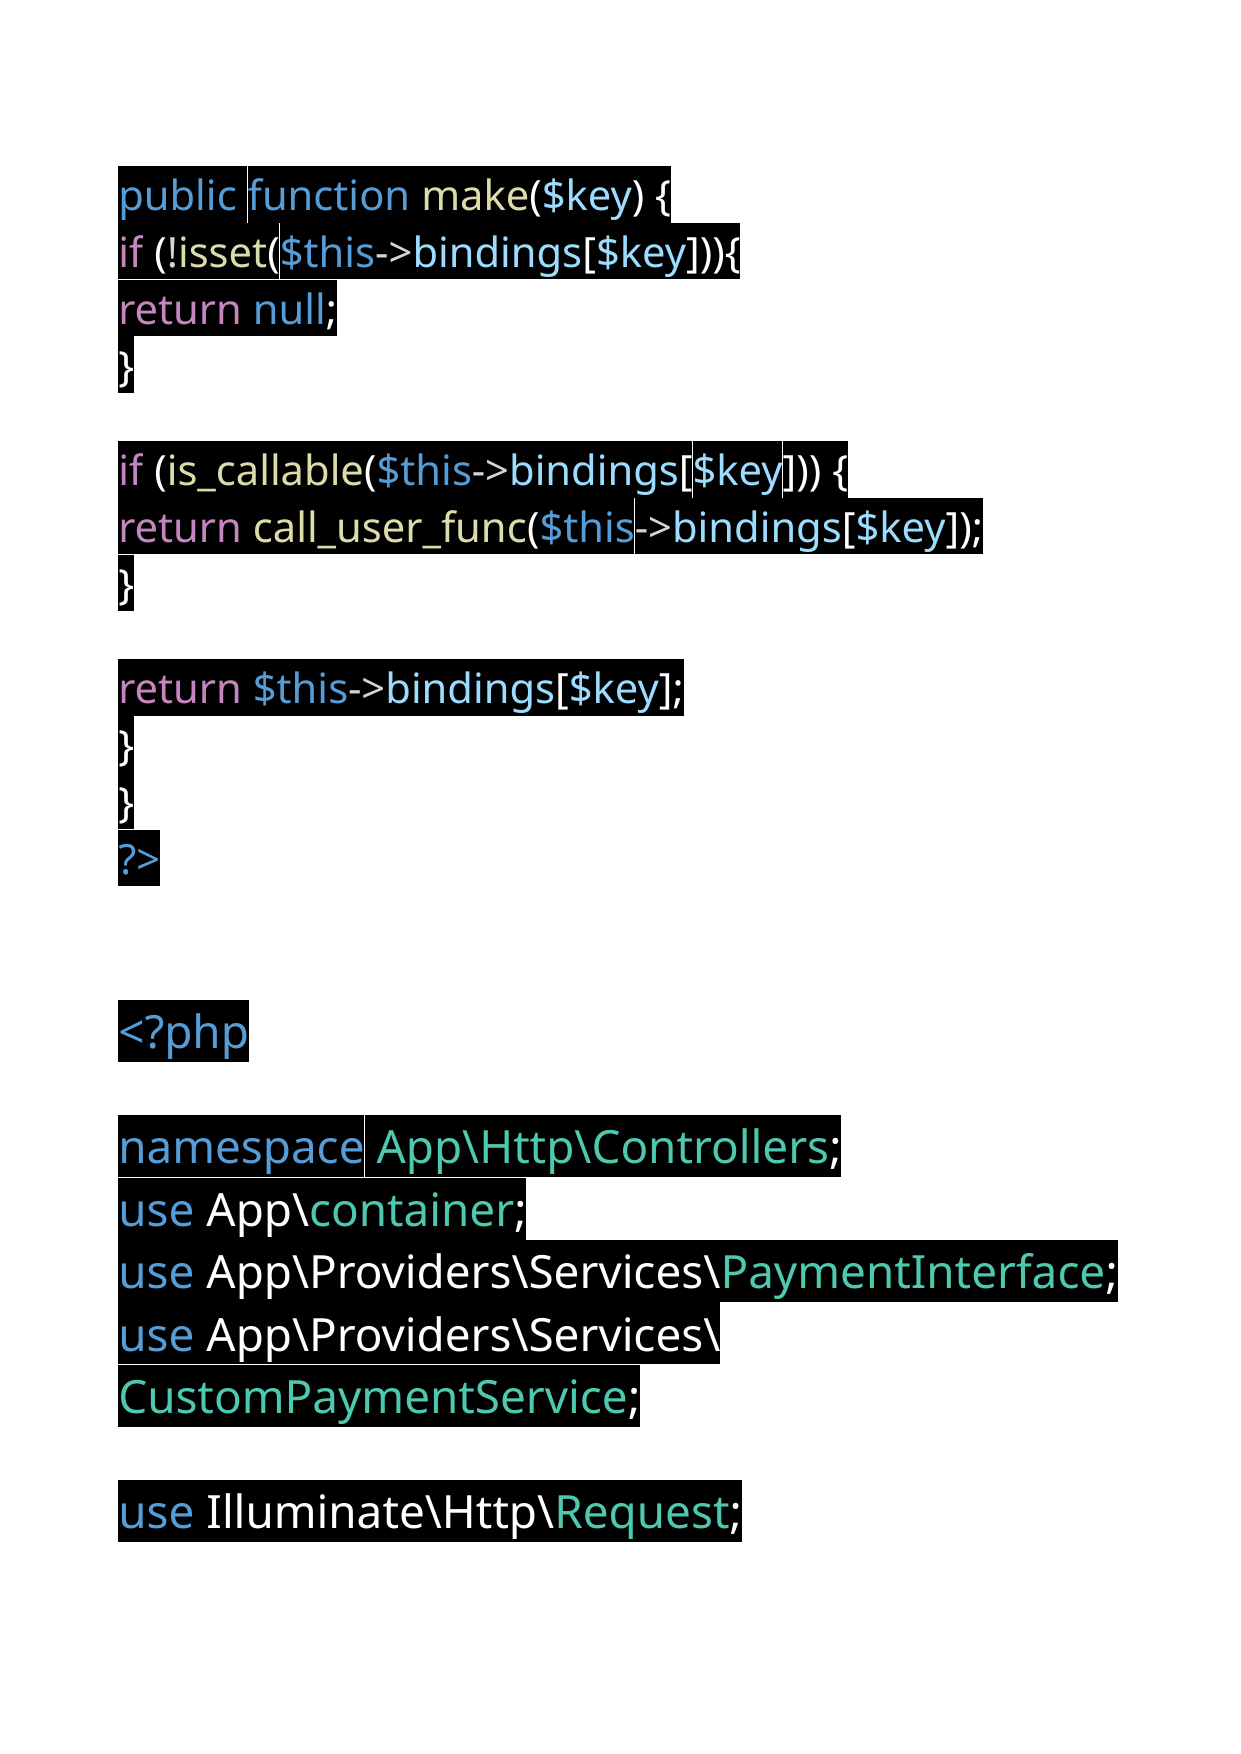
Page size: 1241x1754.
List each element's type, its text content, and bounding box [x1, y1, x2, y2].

text } [118, 773, 1122, 829]
text if (is_callable($this->bindings[$key])) { [118, 441, 1122, 498]
text ?> [118, 829, 1122, 886]
text use App\container; [118, 1177, 1122, 1240]
text namespace App\Http\Controllers; [118, 1115, 1122, 1177]
text } [118, 716, 1122, 773]
text } [118, 554, 1122, 611]
text use Illuminate\Http\Request; [118, 1480, 1122, 1542]
text use App\Providers\Services\CustomPaymentService; [118, 1302, 1122, 1427]
text <?php [118, 1000, 1122, 1062]
text } [118, 336, 1122, 393]
text public function make($key) { [118, 166, 1122, 223]
text return $this->bindings[$key]; [118, 659, 1122, 716]
text if (!isset($this->bindings[$key])){ [118, 223, 1122, 279]
text return null; [118, 279, 1122, 336]
text return call_user_func($this->bindings[$key]); [118, 498, 1122, 554]
text use App\Providers\Services\PaymentInterface; [118, 1240, 1122, 1302]
